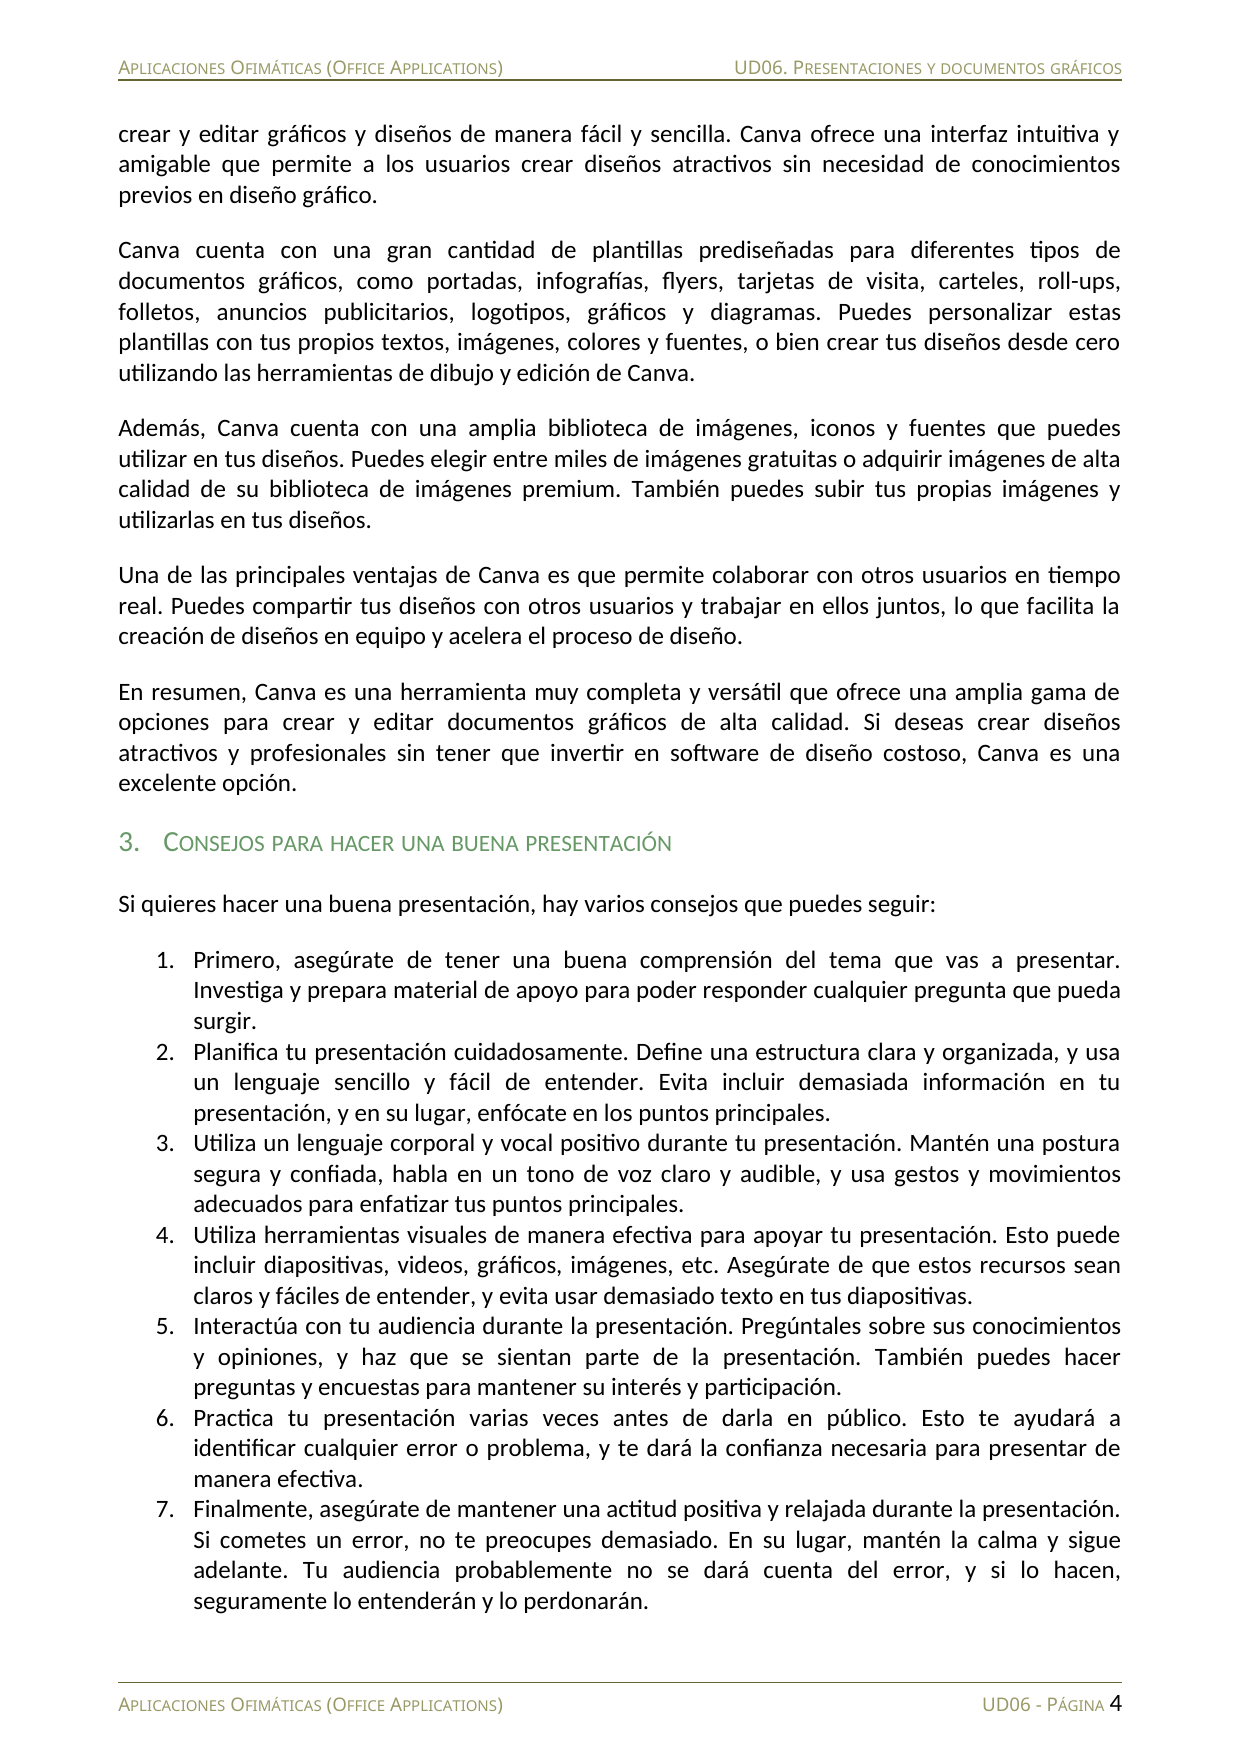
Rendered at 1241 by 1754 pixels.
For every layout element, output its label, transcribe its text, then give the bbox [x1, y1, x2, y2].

list Finalmente, asegúrate de mantener una actitud positiva y relajada durante la presentación. Si cometes un error, no te preocupes demasiado. En su lugar, mantén la calma y sigue adelante. Tu audiencia probablemente no se dará cuenta del error, y si lo hacen, seguramente lo entenderán y lo perdonarán. [156, 1493, 1122, 1616]
list Interactúa con tu audiencia durante la presentación. Pregúntales sobre sus conocimientos y opiniones, y haz que se sientan parte de la presentación. También puedes hacer preguntas y encuestas para mantener su interés y participación. [156, 1310, 1122, 1402]
list Utiliza un lenguaje corporal y vocal positivo durante tu presentación. Mantén una postura segura y confiada, habla en un tono de voz claro y audible, y usa gestos y movimientos adecuados para enfatizar tus puntos principales. [156, 1127, 1122, 1219]
text Si quieres hacer una buena presentación, hay varios consejos que puedes seguir: [118, 889, 1122, 919]
list Primero, asegúrate de tener una buena comprensión del tema que vas a presentar. Investiga y prepara material de apoyo para poder responder cualquier pregunta que pueda surgir. [156, 944, 1122, 1036]
list Practica tu presentación varias veces antes de darla en público. Esto te ayudará a identificar cualquier error o problema, y te dará la confianza necesaria para presentar de manera efectiva. [156, 1402, 1122, 1493]
list Utiliza herramientas visuales de manera efectiva para apoyar tu presentación. Esto puede incluir diapositivas, videos, gráficos, imágenes, etc. Asegúrate de que estos recursos sean claros y fáciles de entender, y evita usar demasiado texto en tus diapositivas. [156, 1219, 1122, 1310]
list Planifica tu presentación cuidadosamente. Define una estructura clara y organizada, y usa un lenguaje sencillo y fácil de entender. Evita incluir demasiada información en tu presentación, y en su lugar, enfócate en los puntos principales. [156, 1036, 1122, 1127]
text En resumen, Canva es una herramienta muy completa y versátil que ofrece una amplia gama de opciones para crear y editar documentos gráficos de alta calidad. Si deseas crear diseños atractivos y profesionales sin tener que invertir en software de diseño costoso, Canva es una excelente opción. [118, 676, 1122, 798]
text crear y editar gráficos y diseños de manera fácil y sencilla. Canva ofrece una interfaz intuitiva y amigable que permite a los usuarios crear diseños atractivos sin necesidad de conocimientos previos en diseño gráfico. [118, 118, 1122, 209]
text Además, Canva cuenta con una amplia biblioteca de imágenes, iconos y fuentes que puedes utilizar en tus diseños. Puedes elegir entre miles de imágenes gratuitas o adquirir imágenes de alta calidad de su biblioteca de imágenes premium. También puedes subir tus propias imágenes y utilizarlas en tus diseños. [118, 412, 1122, 534]
text Canva cuenta con una gran cantidad de plantillas prediseñadas para diferentes tipos de documentos gráficos, como portadas, infografías, flyers, tarjetas de visita, carteles, roll-ups, folletos, anuncios publicitarios, logotipos, gráficos y diagramas. Puedes personalizar estas plantillas con tus propios textos, imágenes, colores y fuentes, o bien crear tus diseños desde cero utilizando las herramientas de dibujo y edición de Canva. [118, 234, 1122, 387]
subtitle Consejos para hacer una buena presentación [118, 823, 1122, 858]
text Una de las principales ventajas de Canva es que permite colaborar con otros usuarios en tiempo real. Puedes compartir tus diseños con otros usuarios y trabajar en ellos juntos, lo que facilita la creación de diseños en equipo y acelera el proceso de diseño. [118, 559, 1122, 651]
